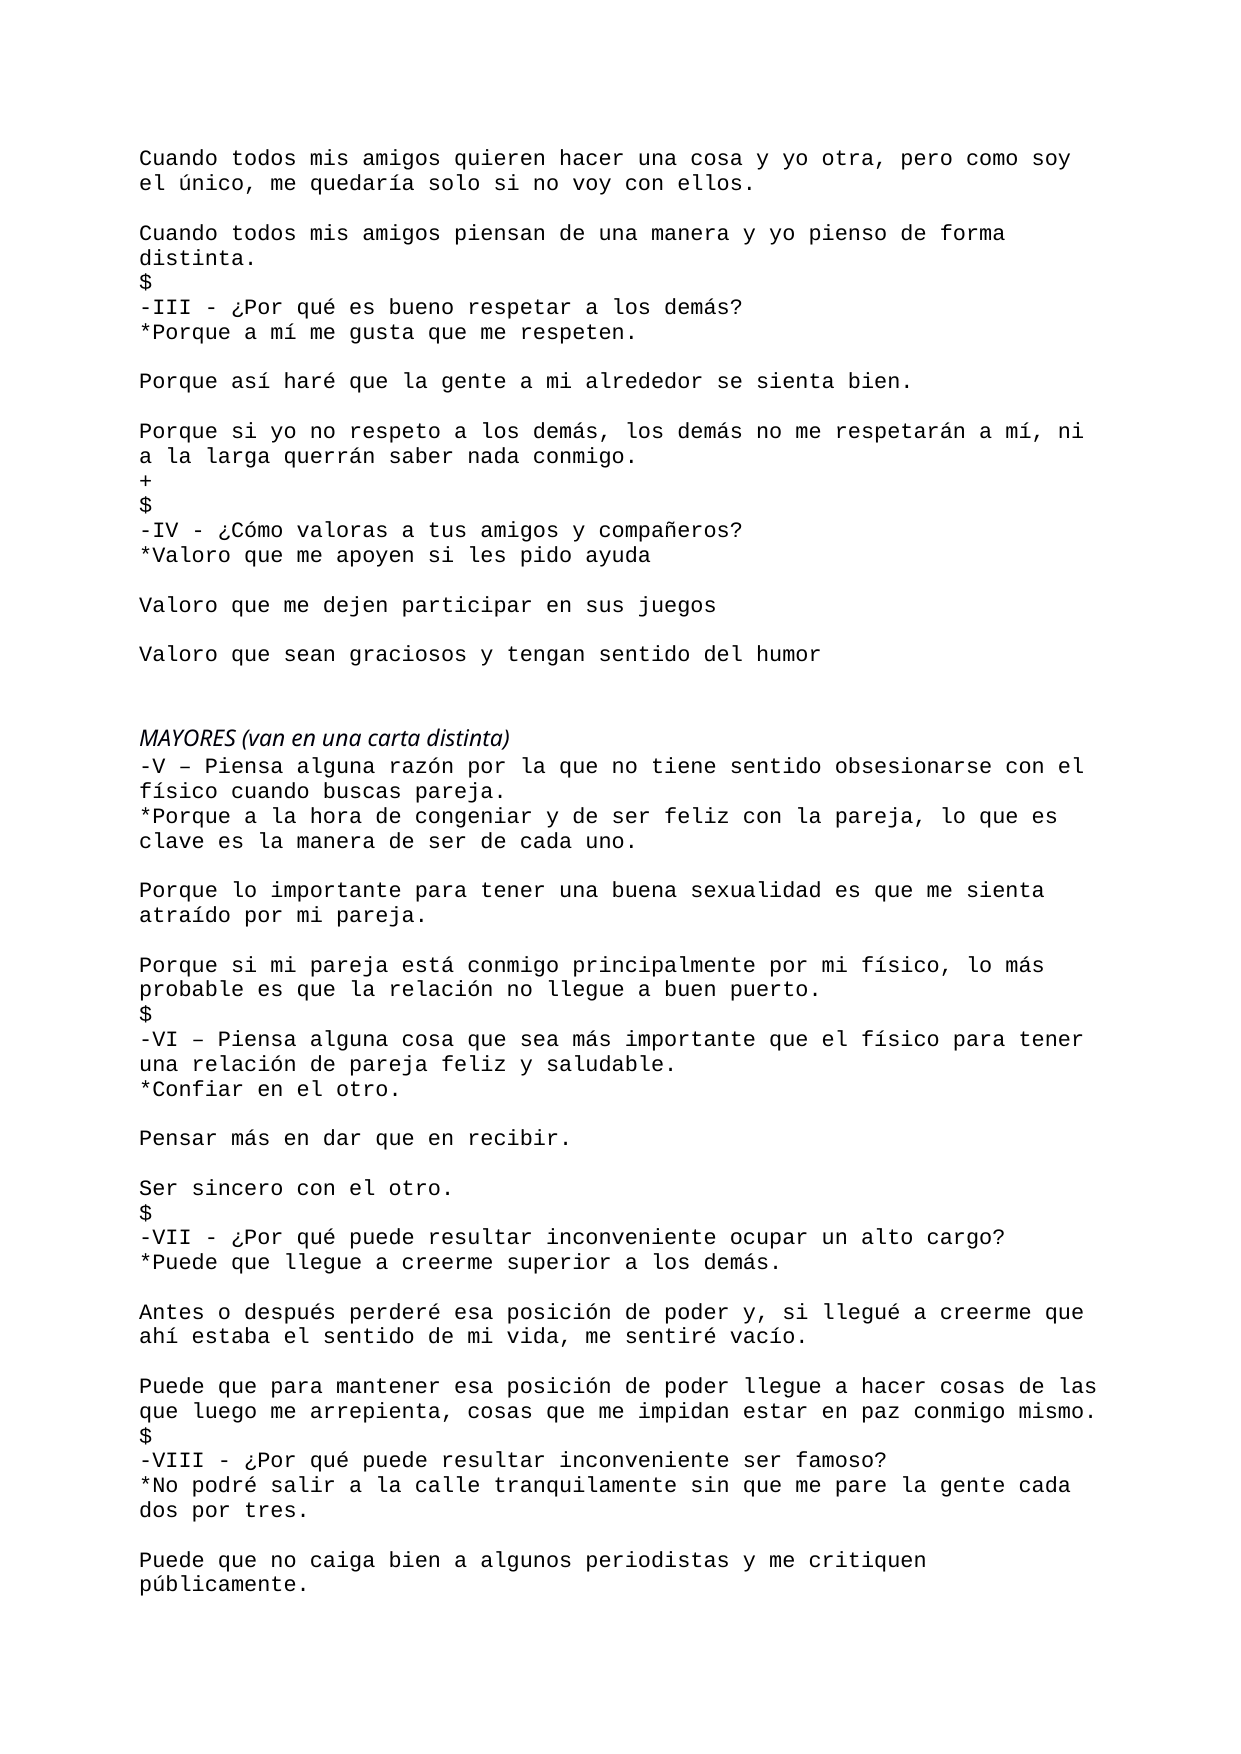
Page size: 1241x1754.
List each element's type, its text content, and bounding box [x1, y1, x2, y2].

text $ [139, 495, 1101, 519]
text -IV - ¿Cómo valoras a tus amigos y compañeros? [139, 519, 1101, 544]
text Cuando todos mis amigos piensan de una manera y yo pienso de forma distinta. [139, 222, 1101, 272]
text Porque así haré que la gente a mi alrededor se sienta bien. [139, 371, 1101, 396]
text Porque lo importante para tener una buena sexualidad es que me sienta atraído por mi pareja. [139, 879, 1101, 929]
text *Valoro que me apoyen si les pido ayuda [139, 544, 1101, 569]
text -VII - ¿Por qué puede resultar inconveniente ocupar un alto cargo? [139, 1226, 1101, 1251]
text -III - ¿Por qué es bueno respetar a los demás? [139, 296, 1101, 321]
text Puede que para mantener esa posición de poder llegue a hacer cosas de las que luego me arrepienta, cosas que me impidan estar en paz conmigo mismo. [139, 1375, 1101, 1425]
text *Puede que llegue a creerme superior a los demás. [139, 1251, 1101, 1276]
text $ [139, 1202, 1101, 1226]
text Porque si mi pareja está conmigo principalmente por mi físico, lo más probable es que la relación no llegue a buen puerto. [139, 954, 1101, 1003]
text $ [139, 1425, 1101, 1449]
text -VI – Piensa alguna cosa que sea más importante que el físico para tener una relación de pareja feliz y saludable. [139, 1028, 1101, 1078]
text *No podré salir a la calle tranquilamente sin que me pare la gente cada dos por tres. [139, 1474, 1101, 1524]
text *Porque a mí me gusta que me respeten. [139, 321, 1101, 346]
text Pensar más en dar que en recibir. [139, 1127, 1101, 1152]
text Ser sincero con el otro. [139, 1177, 1101, 1202]
text Valoro que me dejen participar en sus juegos [139, 594, 1101, 619]
text *Porque a la hora de congeniar y de ser feliz con la pareja, lo que es clave es la manera de ser de cada uno. [139, 805, 1101, 854]
text Valoro que sean graciosos y tengan sentido del humor [139, 643, 1101, 668]
subtitle MAYORES (van en una carta distinta) [139, 722, 1101, 753]
text Cuando todos mis amigos quieren hacer una cosa y yo otra, pero como soy el único, me quedaría solo si no voy con ellos. [139, 148, 1101, 197]
text + [139, 470, 1101, 495]
text Antes o después perderé esa posición de poder y, si llegué a creerme que ahí estaba el sentido de mi vida, me sentiré vacío. [139, 1301, 1101, 1350]
text Porque si yo no respeto a los demás, los demás no me respetarán a mí, ni a la larga querrán saber nada conmigo. [139, 420, 1101, 470]
text $ [139, 1003, 1101, 1028]
text *Confiar en el otro. [139, 1078, 1101, 1102]
text Puede que no caiga bien a algunos periodistas y me critiquen públicamente. [139, 1549, 1101, 1598]
text -V – Piensa alguna razón por la que no tiene sentido obsesionarse con el físico cuando buscas pareja. [139, 755, 1101, 805]
text $ [139, 272, 1101, 296]
text -VIII - ¿Por qué puede resultar inconveniente ser famoso? [139, 1449, 1101, 1474]
